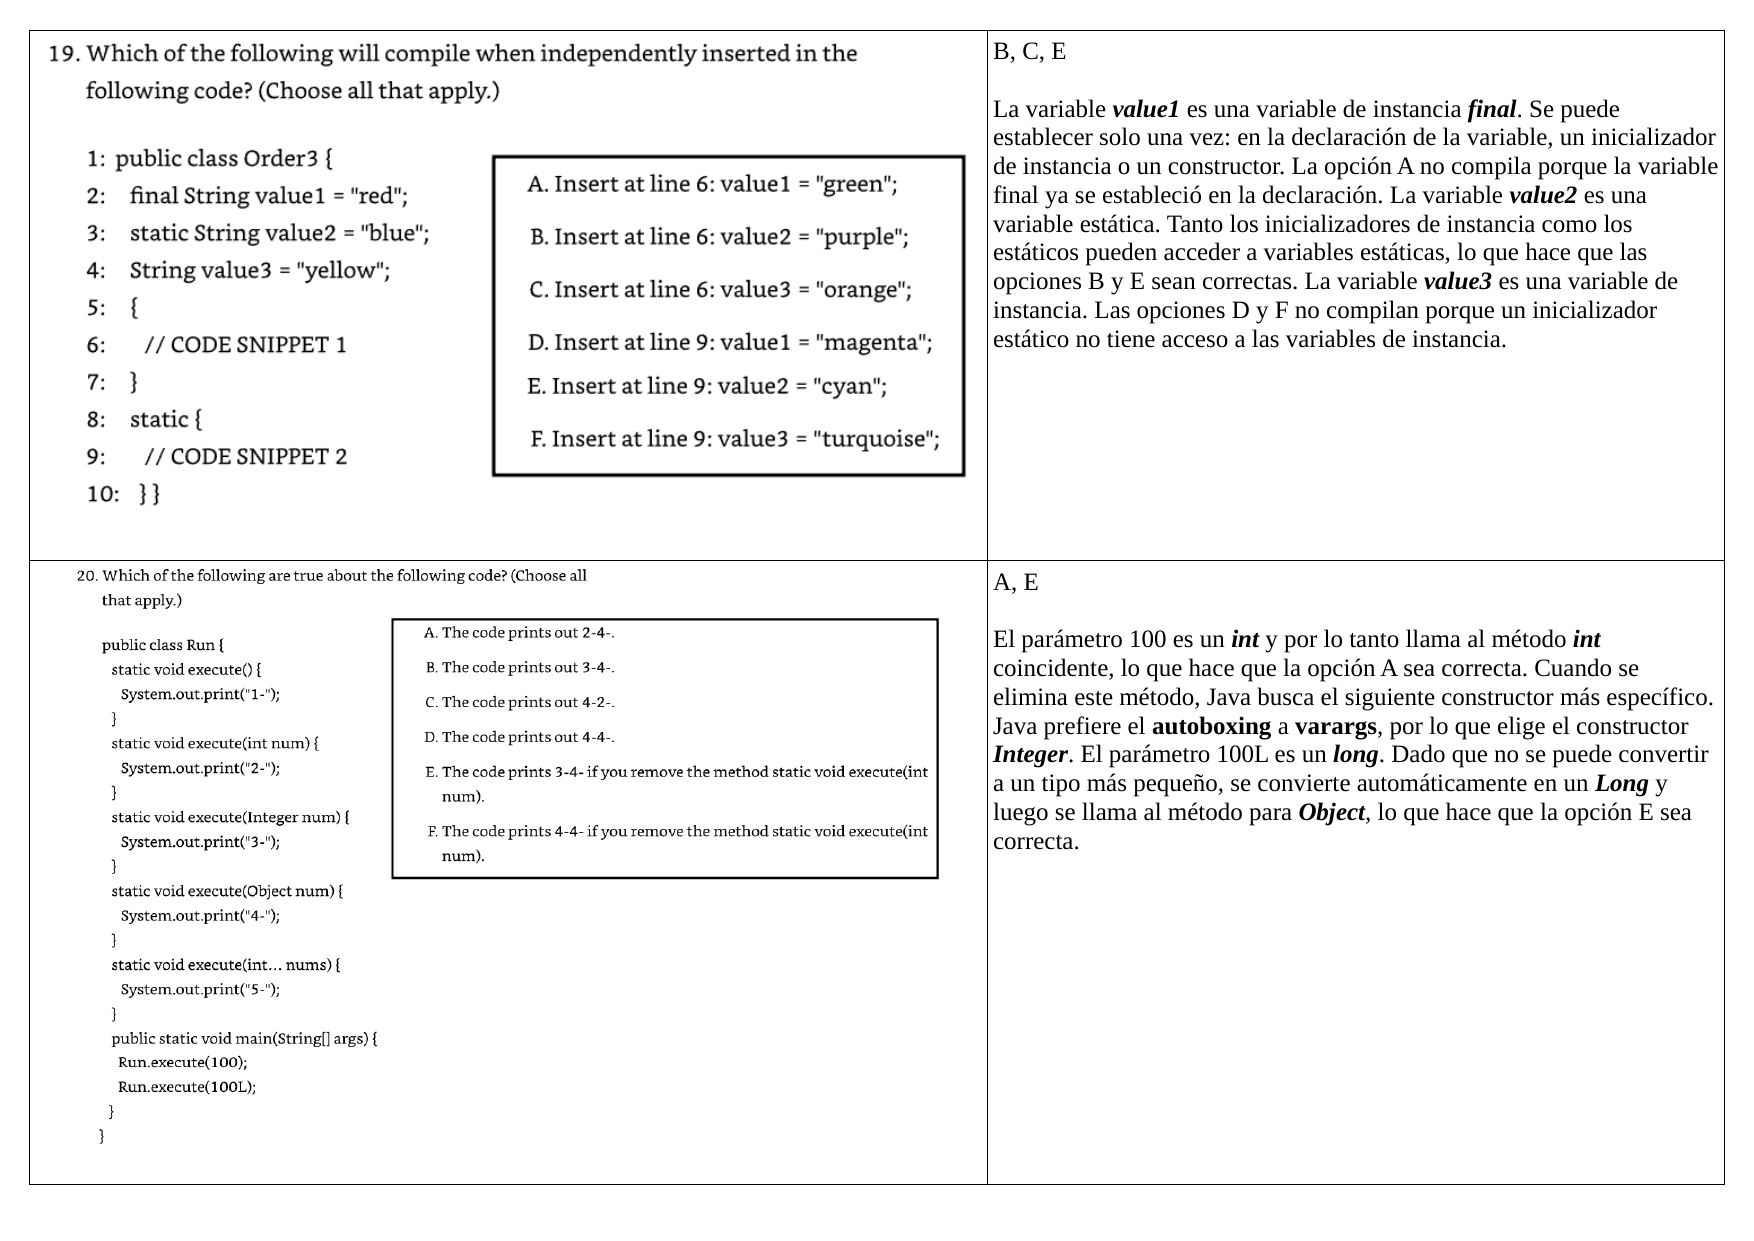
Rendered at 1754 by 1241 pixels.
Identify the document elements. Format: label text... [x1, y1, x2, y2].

table_cell B, C, E La variable value1 es una variable de instancia final. Se puede establecer solo una vez: en la declaración de la variable, un inicializador de instancia o un constructor. La opción A no compila porque la variable final ya se estableció en la declaración. La variable value2 es una variable estática. Tanto los inicializadores de instancia como los estáticos pueden acceder a variables estáticas, lo que hace que las opciones B y E sean correctas. La variable value3 es una variable de instancia. Las opciones D y F no compilan porque un inicializador estático no tiene acceso a las variables de instancia. [988, 31, 1724, 560]
table_cell A, E El parámetro 100 es un int y por lo tanto llama al método int coincidente, lo que hace que la opción A sea correcta. Cuando se elimina este método, Java busca el siguiente constructor más específico. Java prefiere el autoboxing a varargs, por lo que elige el constructor Integer. El parámetro 100L es un long. Dado que no se puede convertir a un tipo más pequeño, se convierte automáticamente en un Long y luego se llama al método para Object, lo que hace que la opción E sea correcta. [988, 561, 1724, 1183]
table_cell [30, 561, 987, 1183]
table_cell [30, 31, 987, 560]
picture [73, 567, 943, 1149]
picture [43, 36, 973, 526]
